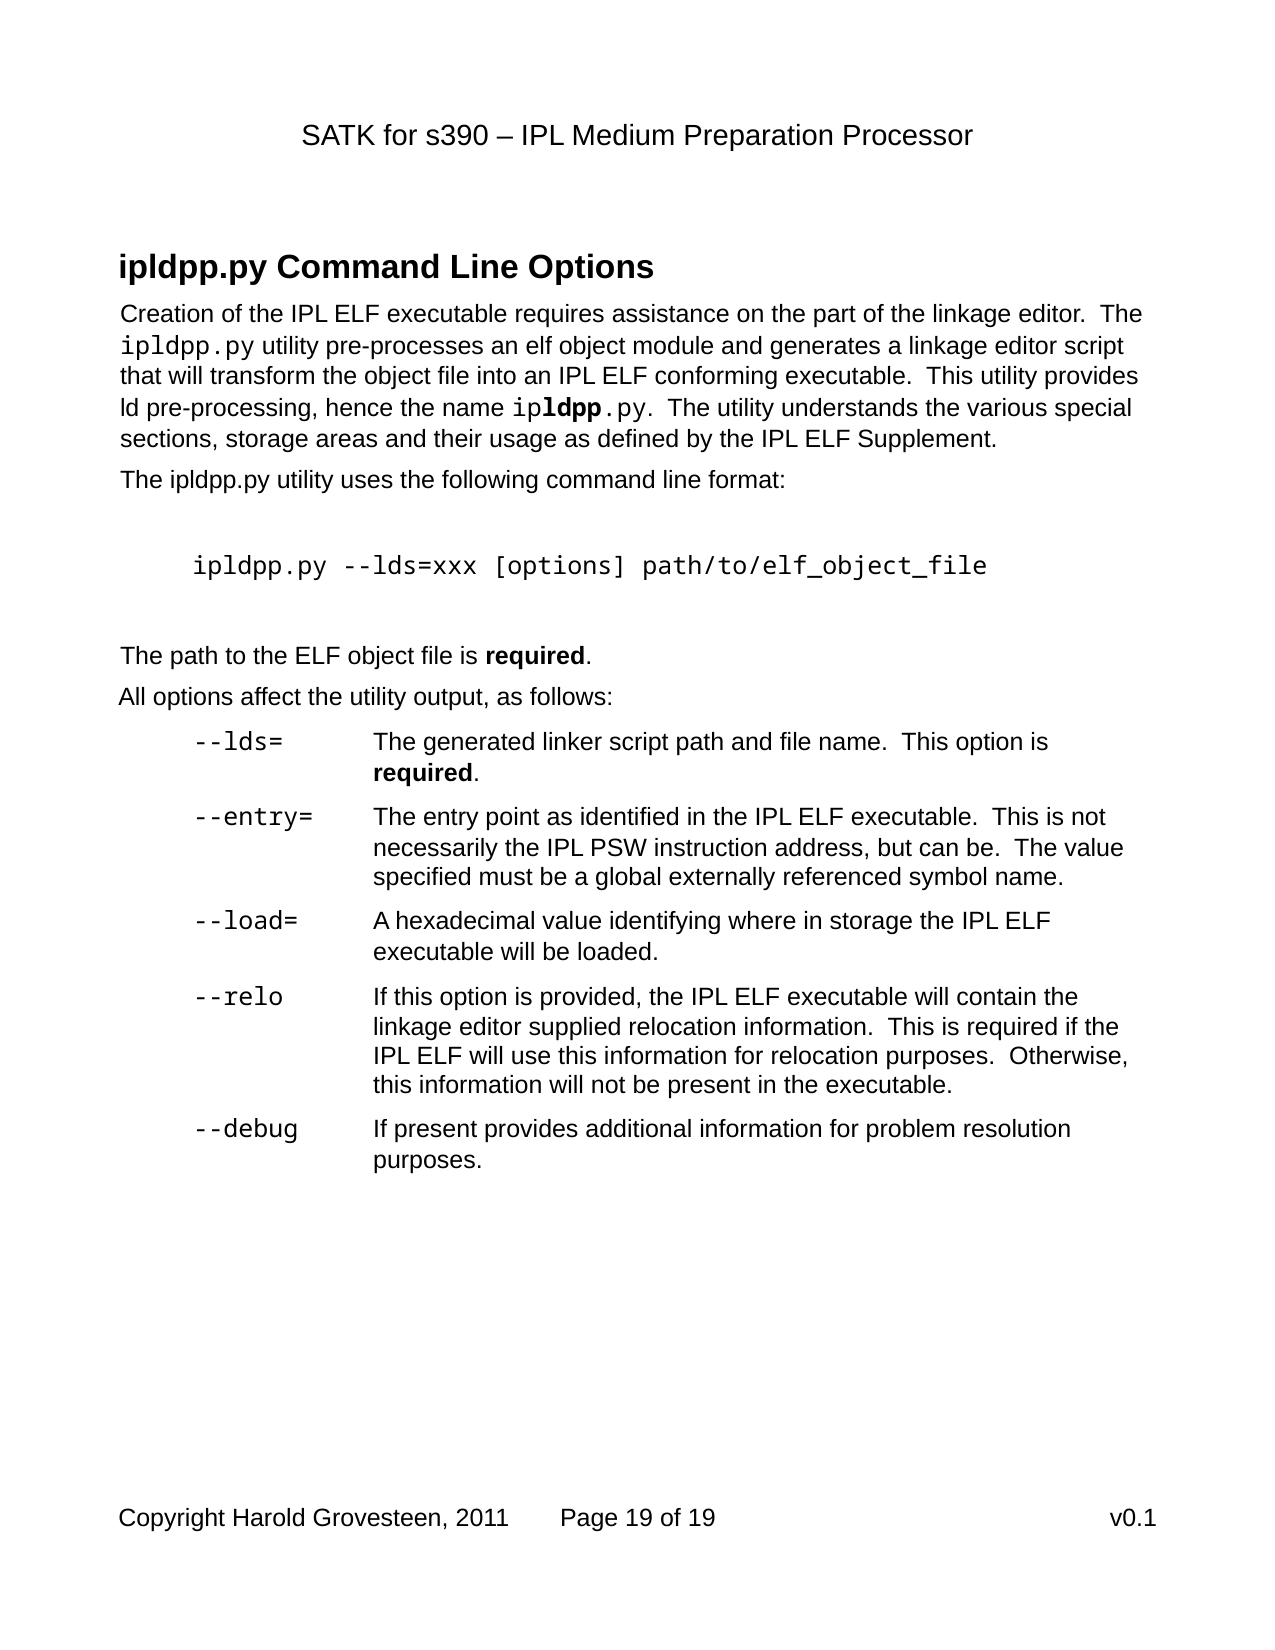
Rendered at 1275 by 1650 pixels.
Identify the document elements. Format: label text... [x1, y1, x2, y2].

text --lds= The generated linker script path and file name. This option is required. [193, 723, 1157, 786]
text The ipldpp.py utility uses the following command line format: [120, 465, 1157, 494]
text --debug If present provides additional information for problem resolution purposes. [193, 1111, 1157, 1174]
text --relo If this option is provided, the IPL ELF executable will contain the linkage editor supplied relocation information. This is required if the IPL ELF will use this information for relocation purposes. Otherwise, this information will not be present in the executable. [193, 978, 1157, 1098]
text All options affect the utility output, as follows: [118, 682, 1157, 711]
text ipldpp.py --lds=xxx [options] path/to/elf_object_file [192, 548, 1157, 582]
text --entry= The entry point as identified in the IPL ELF executable. This is not necessarily the IPL PSW instruction address, but can be. The value specified must be a global externally referenced symbol name. [193, 799, 1157, 890]
text --load= A hexadecimal value identifying where in storage the IPL ELF executable will be loaded. [193, 903, 1157, 966]
text Creation of the IPL ELF executable requires assistance on the part of the linkage editor. The ipldpp.py utility pre-processes an elf object module and generates a linkage editor script that will transform the object file into an IPL ELF conforming executable. This utility provides ld pre-processing, hence the name ipldpp.py. The utility understands the various special sections, storage areas and their usage as defined by the IPL ELF Supplement. [120, 298, 1157, 453]
subtitle ipldpp.py Command Line Options [118, 247, 1157, 286]
text The path to the ELF object file is required. [120, 641, 1157, 670]
